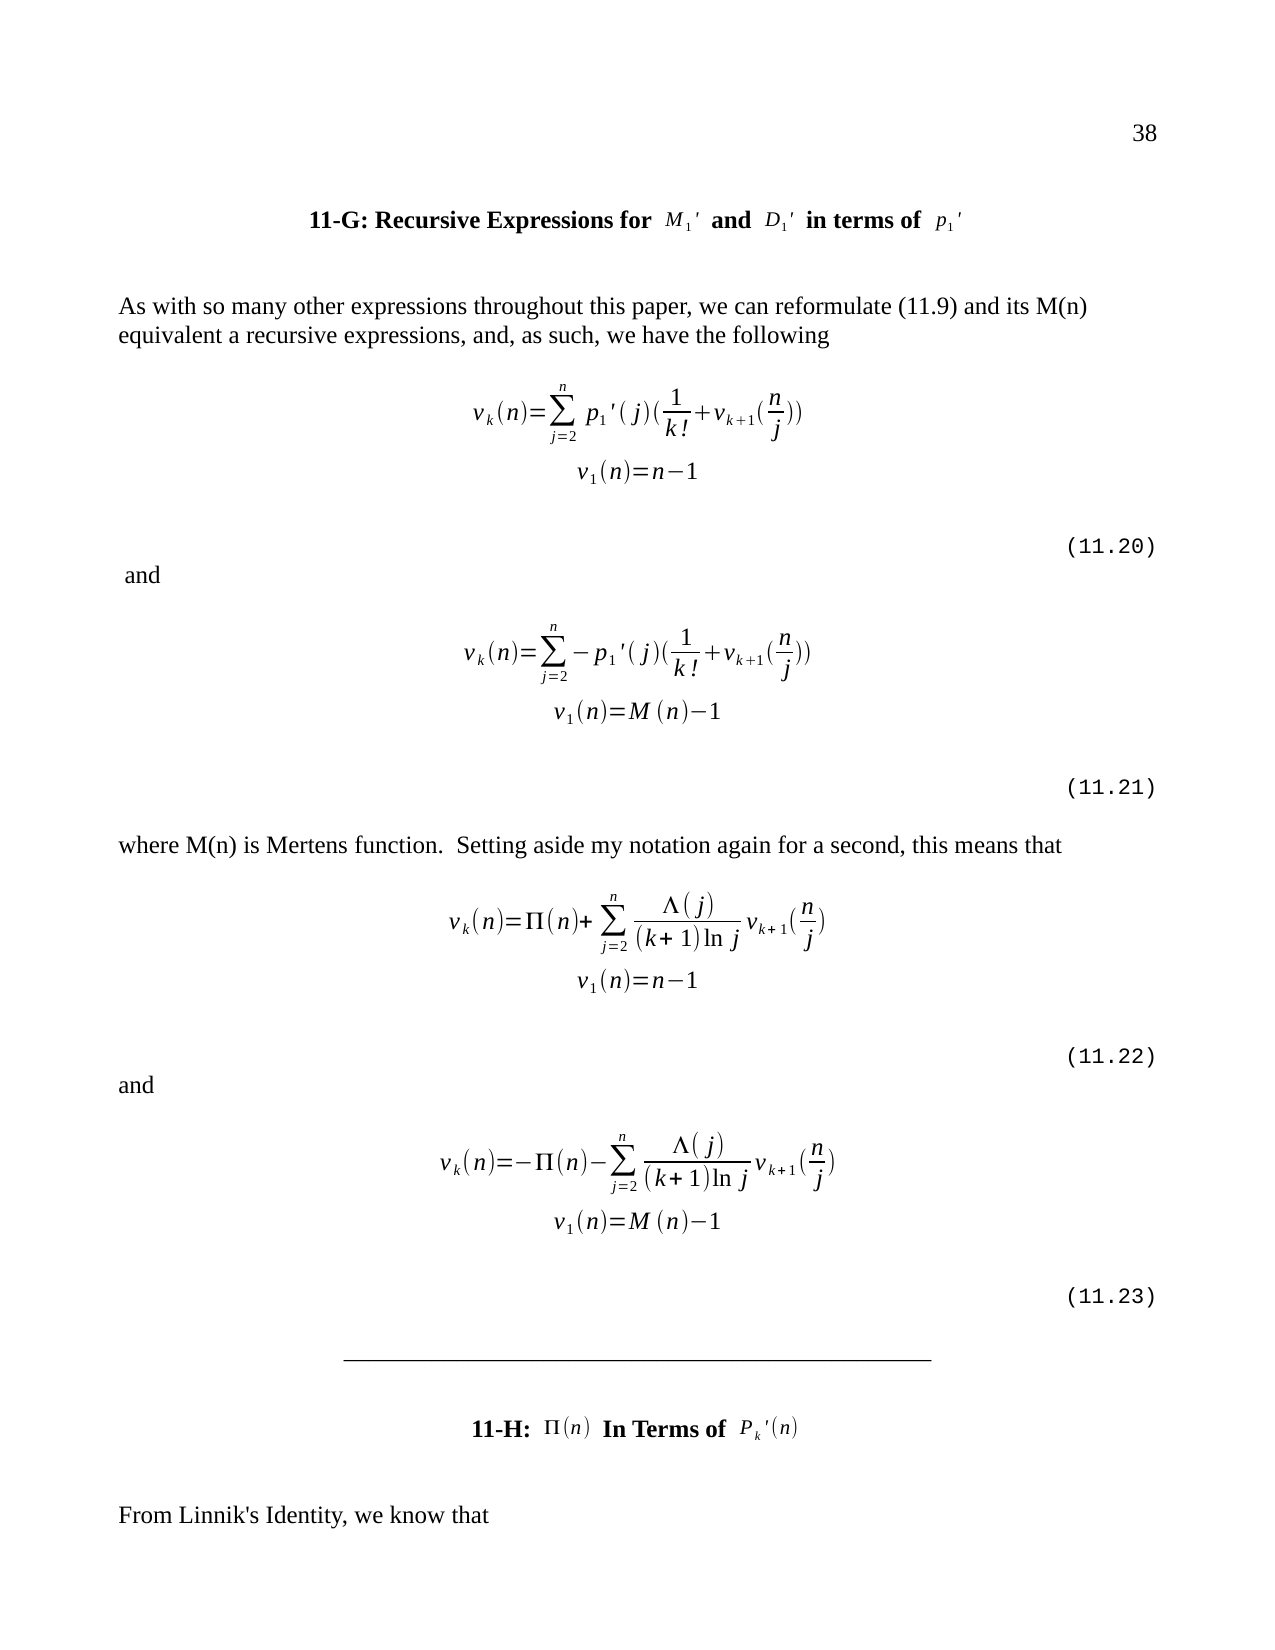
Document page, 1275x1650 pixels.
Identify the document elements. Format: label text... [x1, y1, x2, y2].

text From Linnik's Identity, we know that [118, 1500, 1157, 1529]
text (11.20) [118, 536, 1157, 561]
text As with so many other expressions throughout this paper, we can reformulate (11.9) and its M(n) equivalent a recursive expressions, and, as such, we have the following [118, 291, 1157, 349]
text (11.23) [118, 1286, 1157, 1311]
text and [118, 1070, 1157, 1099]
text and [118, 561, 1157, 589]
text _______________________________________________ [118, 1335, 1157, 1364]
text (11.22) [118, 1045, 1157, 1070]
text 11-G: Recursive Expressions for and in terms of [118, 205, 1157, 234]
text 11-H: In Terms of [118, 1414, 1157, 1442]
text where M(n) is Mertens function. Setting aside my notation again for a second, this means that [118, 830, 1157, 858]
text (11.21) [118, 776, 1157, 801]
